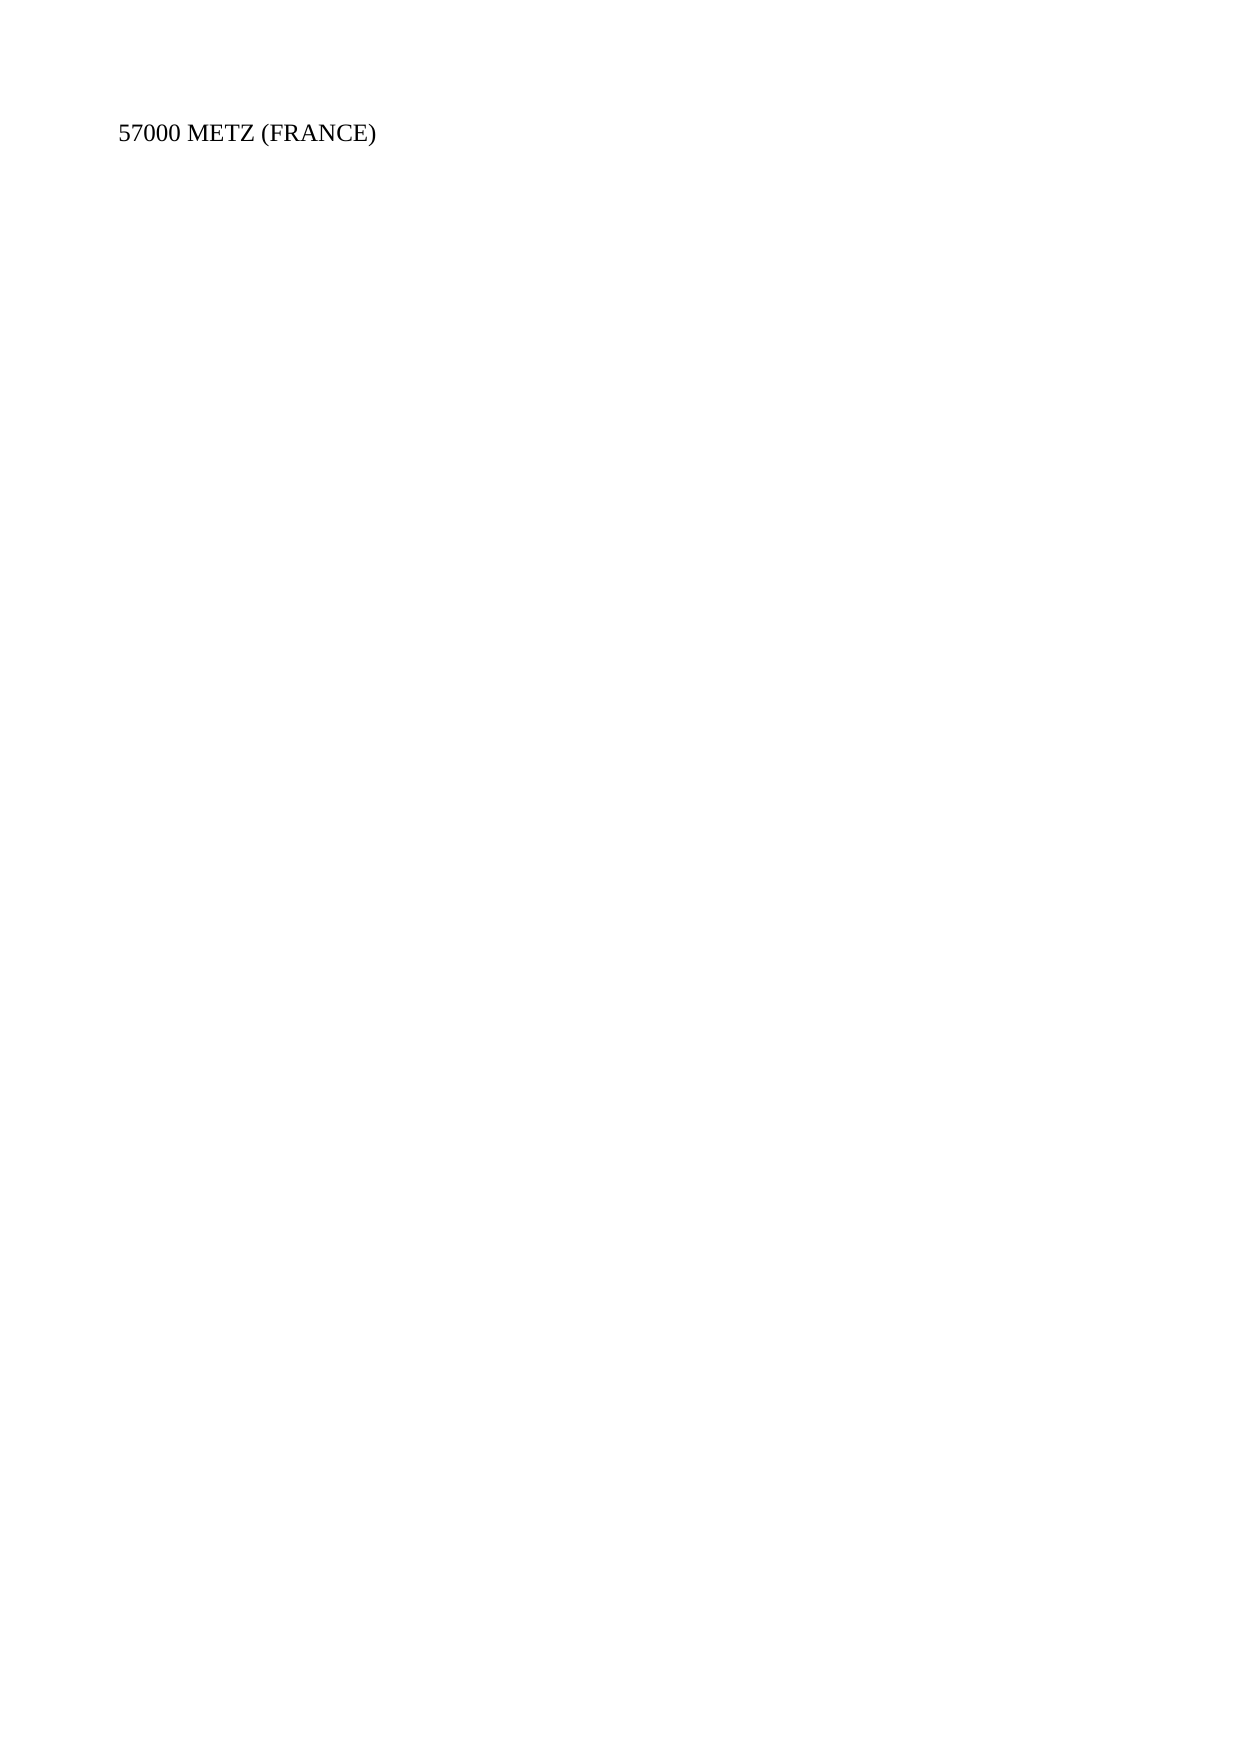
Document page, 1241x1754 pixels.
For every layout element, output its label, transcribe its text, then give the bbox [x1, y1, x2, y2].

text 57000 METZ (FRANCE) [118, 118, 1122, 147]
